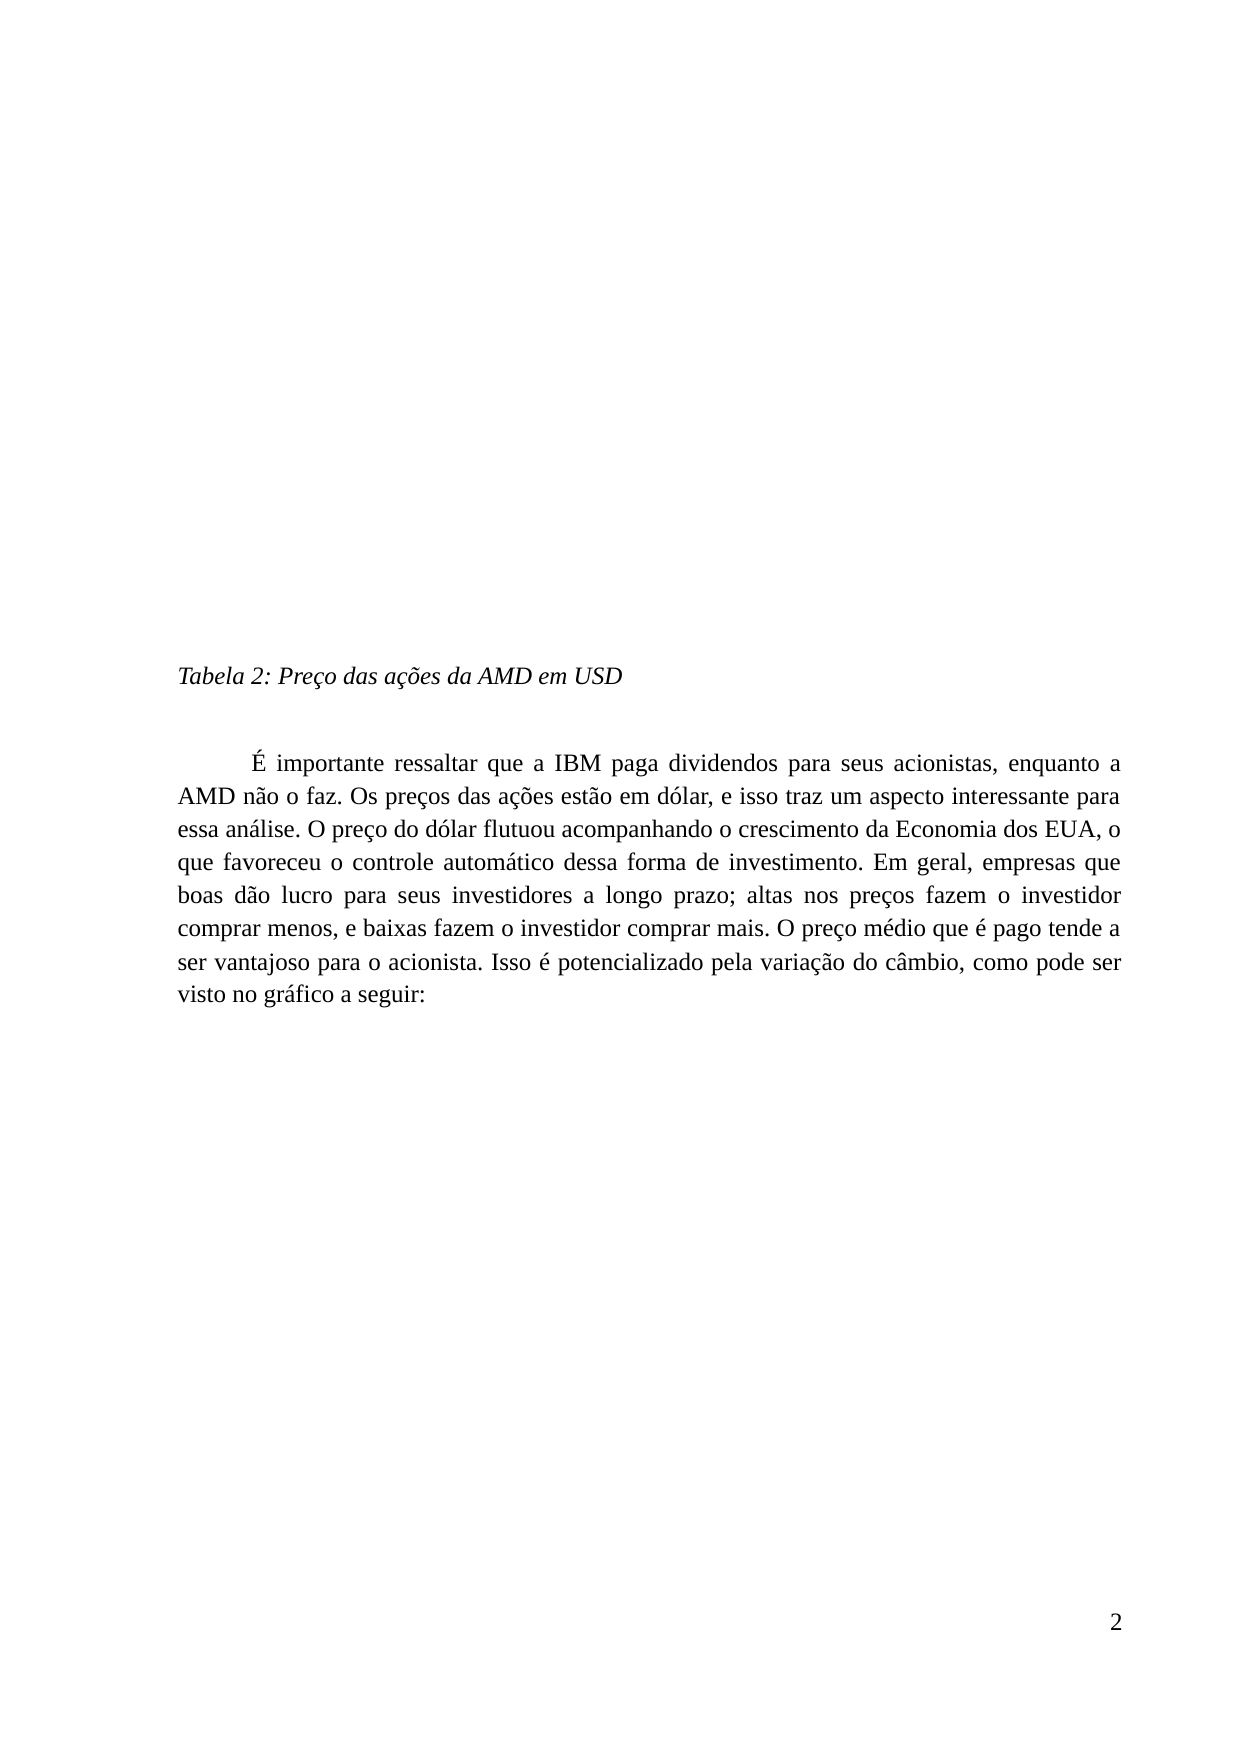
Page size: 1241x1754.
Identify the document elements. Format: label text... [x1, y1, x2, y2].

text É importante ressaltar que a IBM paga dividendos para seus acionistas, enquanto a AMD não o faz. Os preços das ações estão em dólar, e isso traz um aspecto interessante para essa análise. O preço do dólar flutuou acompanhando o crescimento da Economia dos EUA, o que favoreceu o controle automático dessa forma de investimento. Em geral, empresas que boas dão lucro para seus investidores a longo prazo; altas nos preços fazem o investidor comprar menos, e baixas fazem o investidor comprar mais. O preço médio que é pago tende a ser vantajoso para o acionista. Isso é potencializado pela variação do câmbio, como pode ser visto no gráfico a seguir: [177, 748, 1122, 1008]
text Tabela 2: Preço das ações da AMD em USD [177, 661, 1012, 690]
